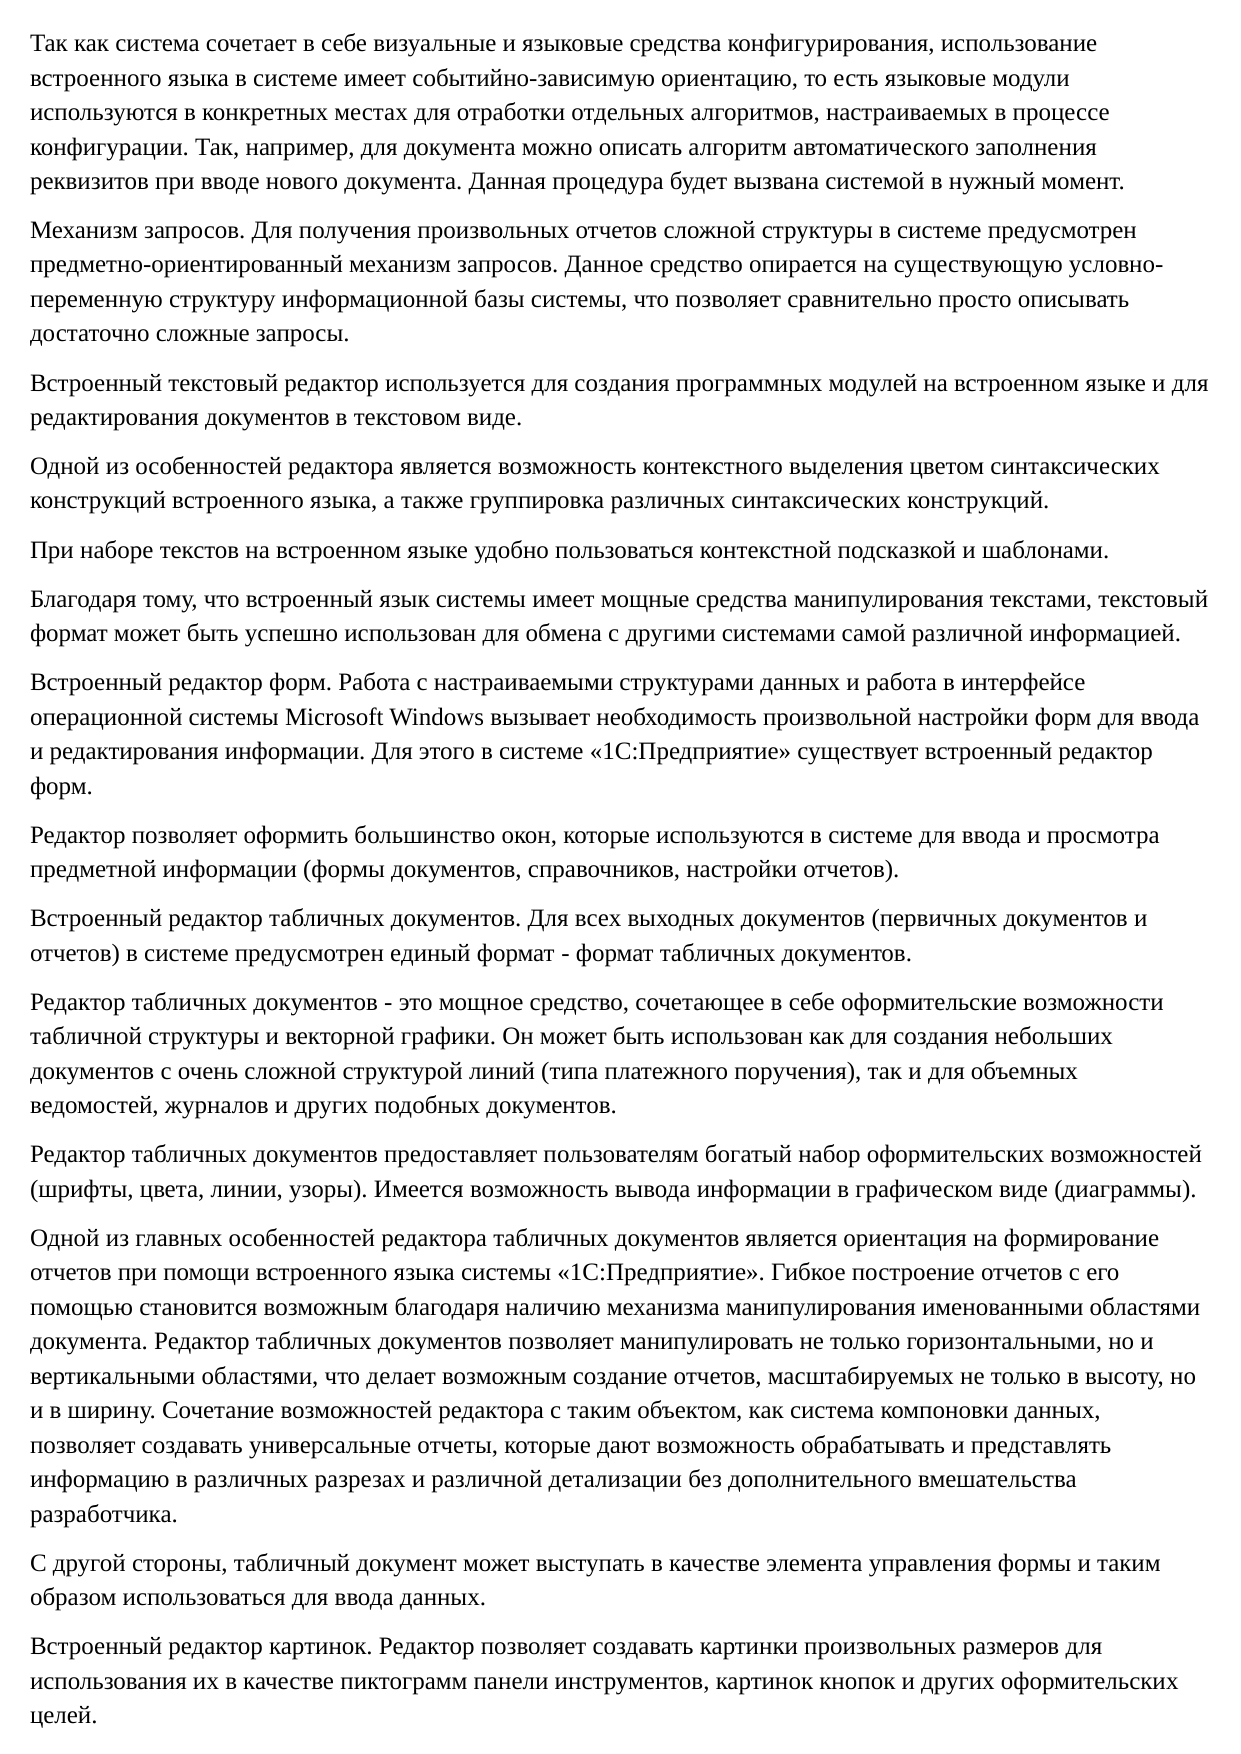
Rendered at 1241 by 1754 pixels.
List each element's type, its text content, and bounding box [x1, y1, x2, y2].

text Встроенный редактор форм. Работа с настраиваемыми структурами данных и работа в интерфейсе операционной системы Microsoft Windows вызывает необходимость произвольной настройки форм для ввода и редактирования информации. Для этого в системе «1С:Предприятие» существует встроенный редактор форм. [30, 667, 1211, 799]
text Одной из главных особенностей редактора табличных документов является ориентация на формирование отчетов при помощи встроенного языка системы «1С:Предприятие». Гибкое построение отчетов с его помощью становится возможным благодаря наличию механизма манипулирования именованными областями документа. Редактор табличных документов позволяет манипулировать не только горизонтальными, но и вертикальными областями, что делает возможным создание отчетов, масштабируемых не только в высоту, но и в ширину. Сочетание возможностей редактора с таким объектом, как система компоновки данных, позволяет создавать универсальные отчеты, которые дают возможность обрабатывать и представлять информацию в различных разрезах и различной детализации без дополнительного вмешательства разработчика. [30, 1223, 1211, 1527]
text Встроенный редактор табличных документов. Для всех выходных документов (первичных документов и отчетов) в системе предусмотрен единый формат ‑ формат табличных документов. [30, 903, 1211, 967]
text Встроенный редактор картинок. Редактор позволяет создавать картинки произвольных размеров для использования их в качестве пиктограмм панели инструментов, картинок кнопок и других оформительских целей. [30, 1631, 1211, 1729]
text Так как система сочетает в себе визуальные и языковые средства конфигурирования, использование встроенного языка в системе имеет событийно-зависимую ориентацию, то есть языковые модули используются в конкретных местах для отработки отдельных алгоритмов, настраиваемых в процессе конфигурации. Так, например, для документа можно описать алгоритм автоматического заполнения реквизитов при вводе нового документа. Данная процедура будет вызвана системой в нужный момент. [30, 28, 1211, 195]
text Редактор табличных документов предоставляет пользователям богатый набор оформительских возможностей (шрифты, цвета, линии, узоры). Имеется возможность вывода информации в графическом виде (диаграммы). [30, 1139, 1211, 1203]
text С другой стороны, табличный документ может выступать в качестве элемента управления формы и таким образом использоваться для ввода данных. [30, 1548, 1211, 1611]
text Встроенный текстовый редактор используется для создания программных модулей на встроенном языке и для редактирования документов в текстовом виде. [30, 368, 1211, 431]
text Редактор табличных документов ‑ это мощное средство, сочетающее в себе оформительские возможности табличной структуры и векторной графики. Он может быть использован как для создания небольших документов с очень сложной структурой линий (типа платежного поручения), так и для объемных ведомостей, журналов и других подобных документов. [30, 987, 1211, 1119]
text Благодаря тому, что встроенный язык системы имеет мощные средства манипулирования текстами, текстовый формат может быть успешно использован для обмена с другими системами самой различной информацией. [30, 584, 1211, 647]
text Редактор позволяет оформить большинство окон, которые используются в системе для ввода и просмотра предметной информации (формы документов, справочников, настройки отчетов). [30, 820, 1211, 883]
text Механизм запросов. Для получения произвольных отчетов сложной структуры в системе предусмотрен предметно-ориентированный механизм запросов. Данное средство опирается на существующую условно-переменную структуру информационной базы системы, что позволяет сравнительно просто описывать достаточно сложные запросы. [30, 215, 1211, 347]
text Одной из особенностей редактора является возможность контекстного выделения цветом синтаксических конструкций встроенного языка, а также группировка различных синтаксических конструкций. [30, 451, 1211, 514]
text При наборе текстов на встроенном языке удобно пользоваться контекстной подсказкой и шаблонами. [30, 535, 1211, 563]
